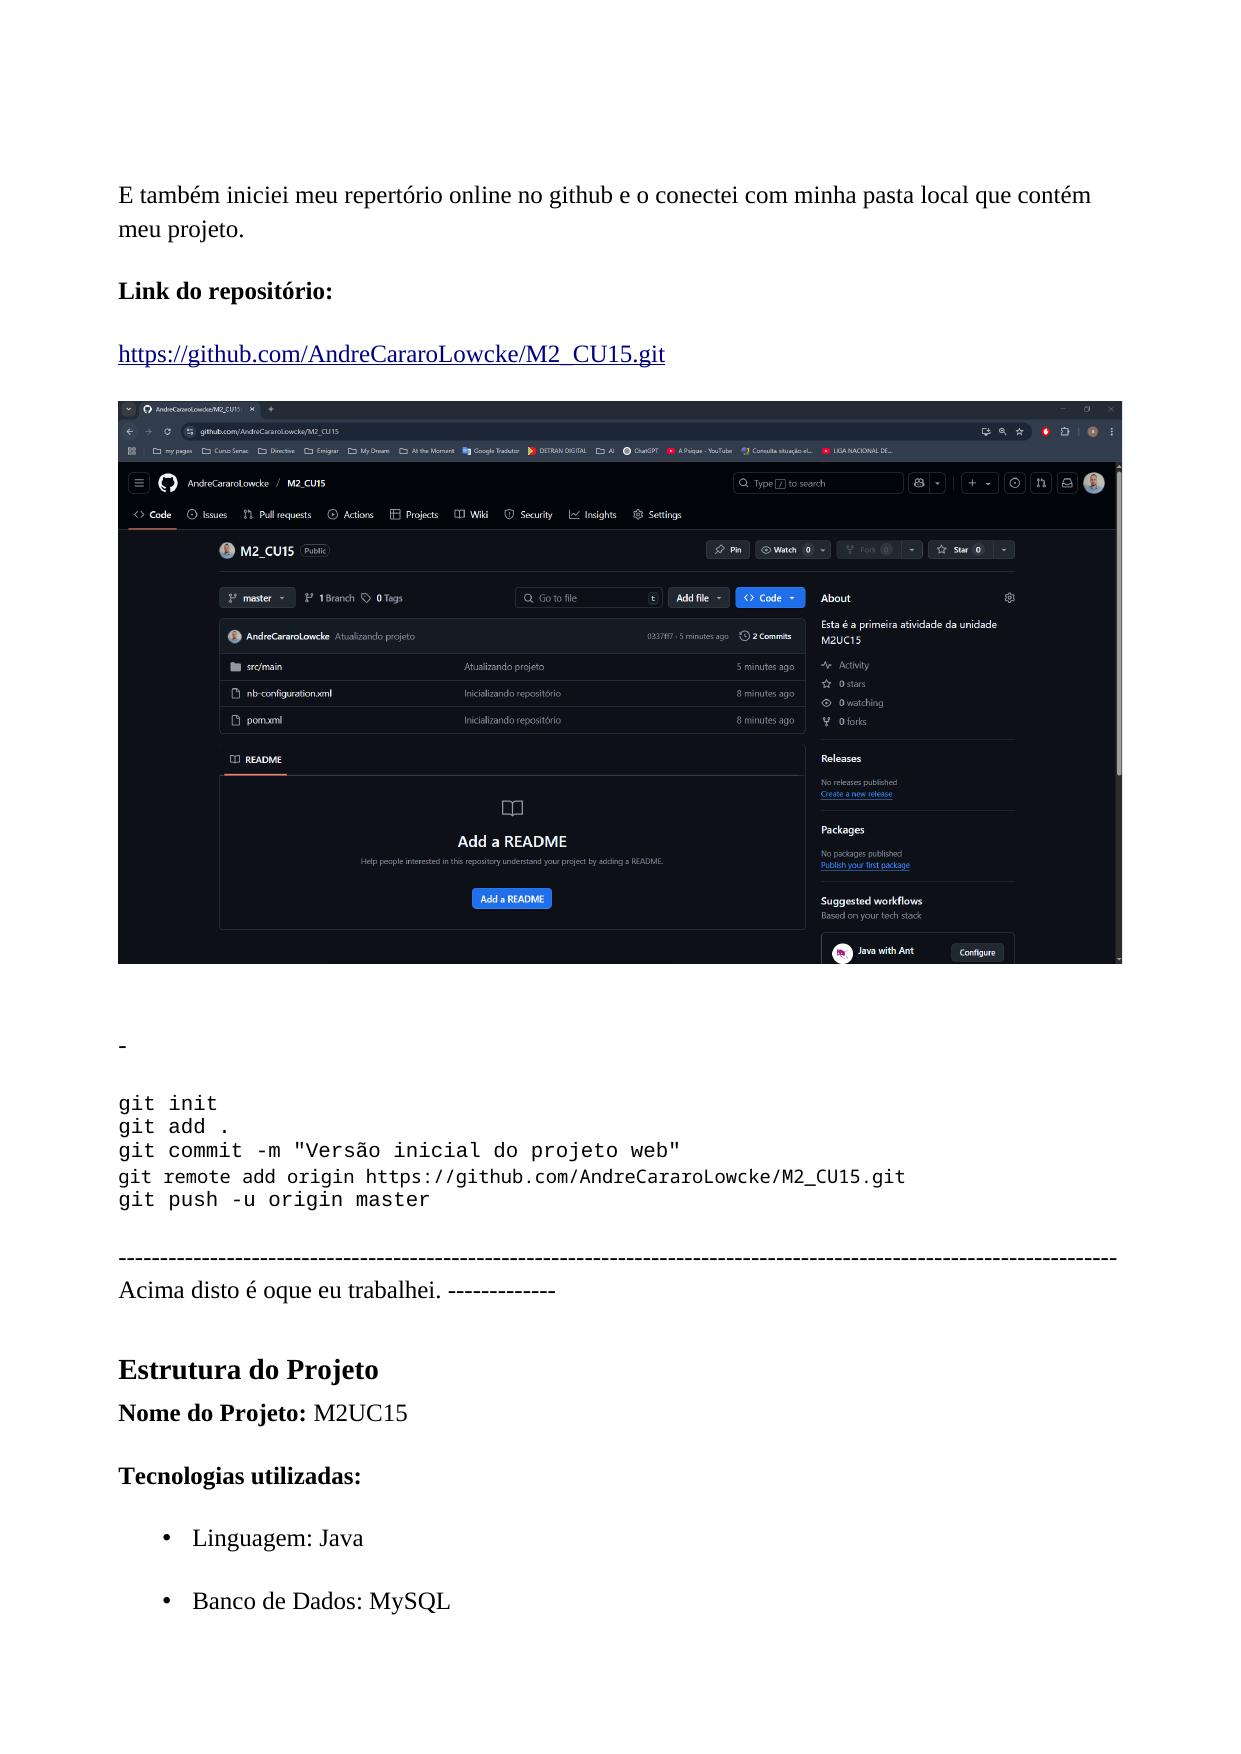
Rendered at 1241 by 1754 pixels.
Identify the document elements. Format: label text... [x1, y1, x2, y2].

text https://github.com/AndreCararoLowcke/M2_CU15.git [118, 339, 1122, 367]
text git init [118, 1092, 1122, 1116]
text git commit -m "Versão inicial do projeto web" [118, 1140, 1122, 1163]
text Link do repositório: [118, 276, 1122, 305]
text ------------------------------------------------------------------------------------------------------------------------Acima disto é oque eu trabalhei. ------------- [118, 1242, 1122, 1304]
text git add . [118, 1116, 1122, 1140]
list Banco de Dados: MySQL [162, 1586, 1122, 1614]
text - [118, 1030, 1122, 1059]
text git remote add origin https://github.com/AndreCararoLowcke/M2_CU15.git [118, 1163, 1122, 1189]
text Tecnologias utilizadas: [118, 1461, 1122, 1489]
text git push -u origin master [118, 1189, 1122, 1213]
subtitle Estrutura do Projeto [118, 1352, 1122, 1386]
text E também iniciei meu repertório online no github e o conectei com minha pasta local que contém meu projeto. [118, 181, 1122, 242]
text Nome do Projeto: M2UC15 [118, 1398, 1122, 1427]
picture [118, 401, 1123, 964]
list Linguagem: Java [162, 1523, 1122, 1552]
